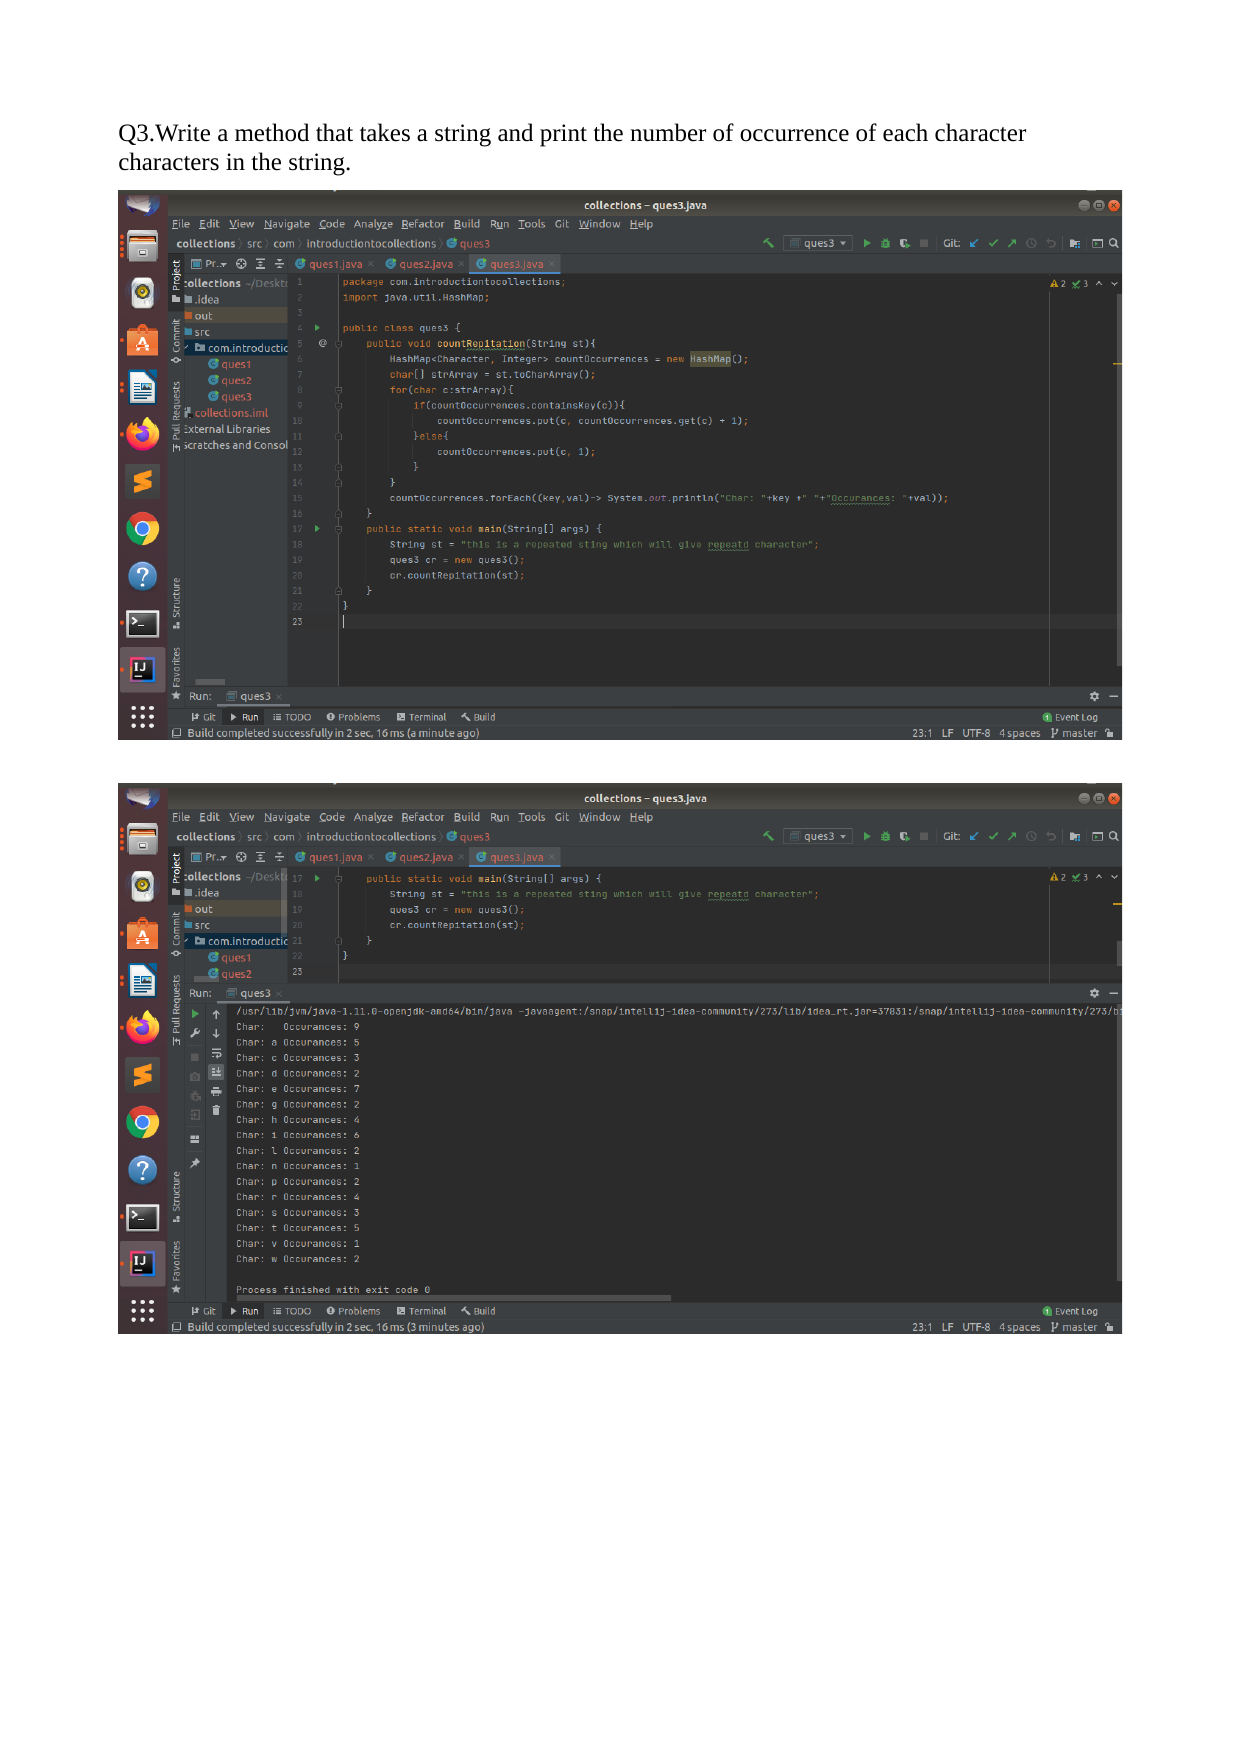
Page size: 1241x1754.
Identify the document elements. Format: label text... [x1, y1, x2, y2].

picture [118, 190, 1123, 740]
picture [118, 783, 1123, 1334]
text Q3.Write a method that takes a string and print the number of occurrence of each character characters in the string. [118, 118, 1122, 176]
